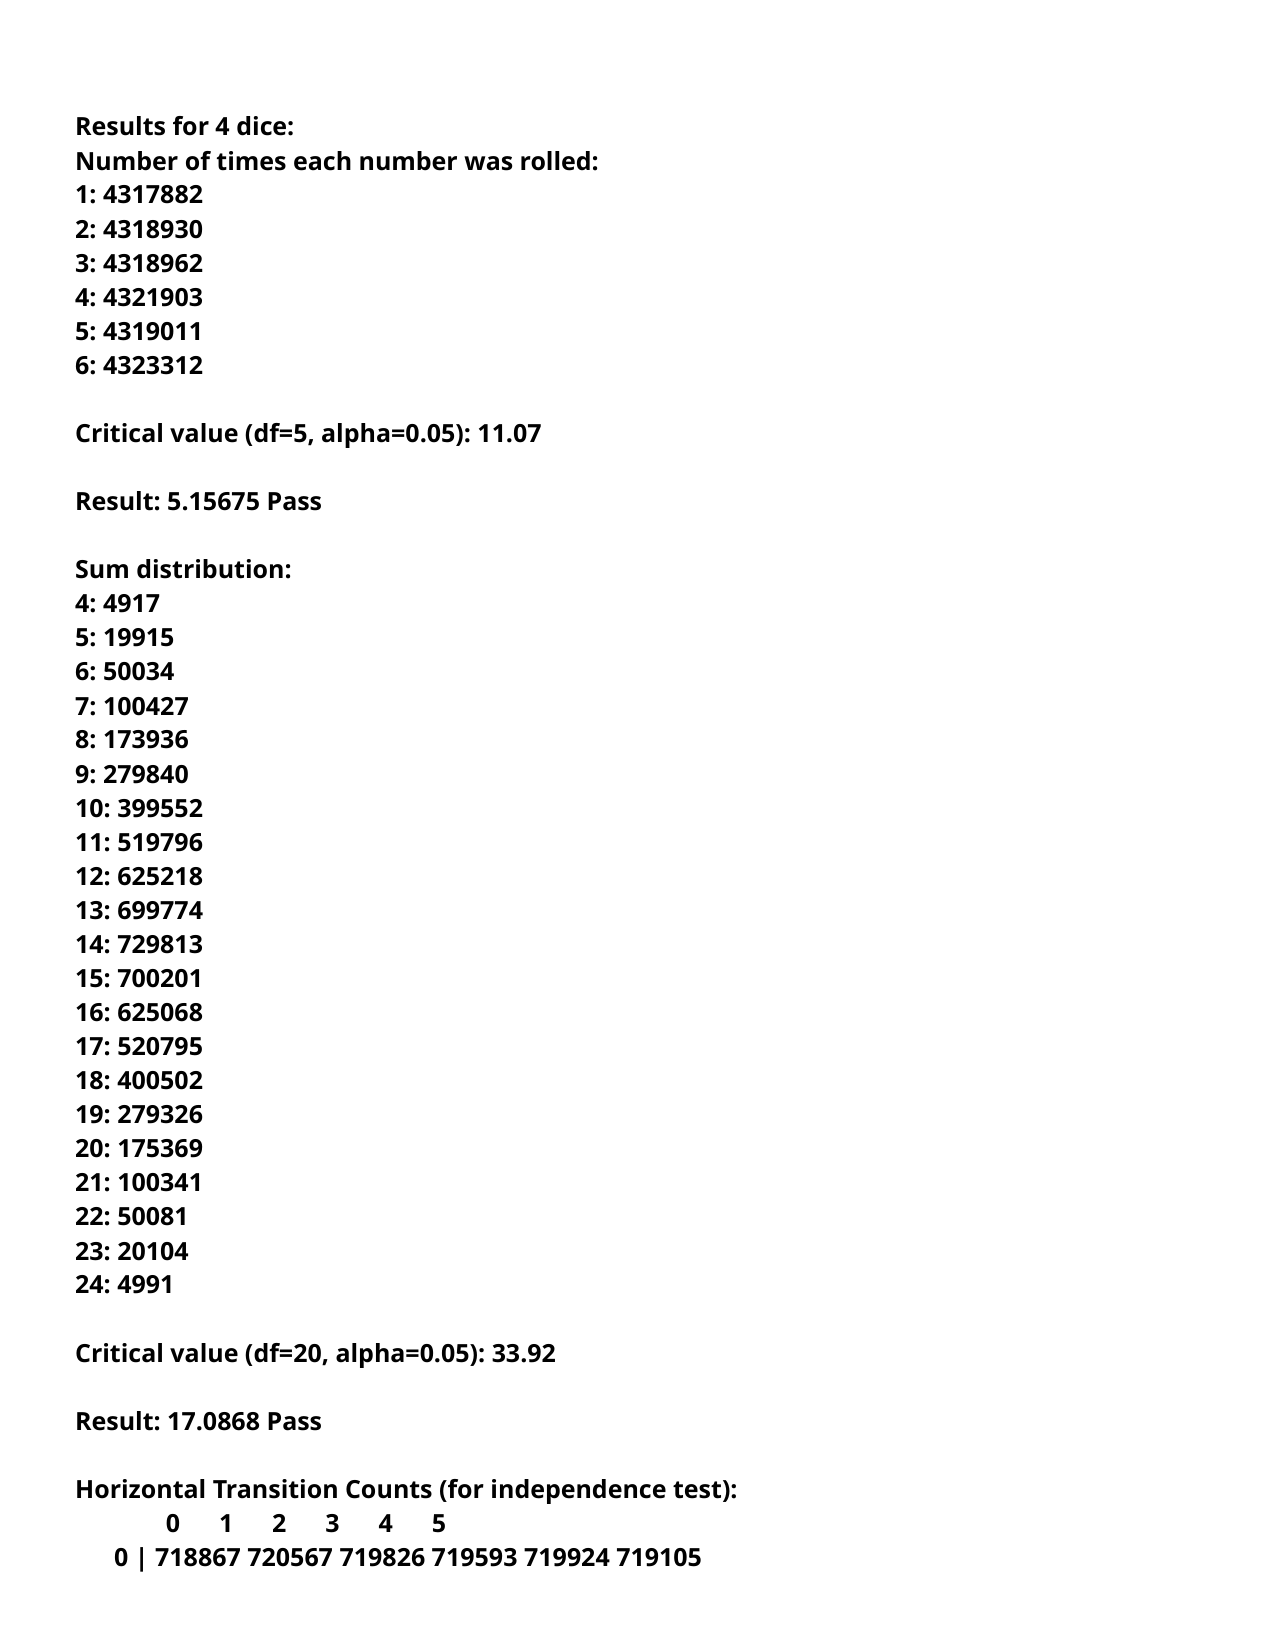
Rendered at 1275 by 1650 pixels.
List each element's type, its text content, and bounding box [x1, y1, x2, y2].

text 16: 625068 [75, 995, 1200, 1029]
text Results for 4 dice: [75, 109, 1200, 143]
text Critical value (df=20, alpha=0.05): 33.92 [75, 1335, 1200, 1369]
text 18: 400502 [75, 1063, 1200, 1097]
text 2: 4318930 [75, 211, 1200, 245]
text 21: 100341 [75, 1165, 1200, 1199]
text 17: 520795 [75, 1029, 1200, 1063]
text 5: 4319011 [75, 313, 1200, 347]
text 12: 625218 [75, 858, 1200, 892]
text 14: 729813 [75, 927, 1200, 961]
text 4: 4917 [75, 586, 1200, 620]
text 15: 700201 [75, 961, 1200, 995]
text 19: 279326 [75, 1097, 1200, 1131]
text 5: 19915 [75, 620, 1200, 654]
text Number of times each number was rolled: [75, 143, 1200, 177]
text 24: 4991 [75, 1267, 1200, 1301]
text Result: 5.15675 Pass [75, 484, 1200, 518]
text Horizontal Transition Counts (for independence test): [75, 1472, 1200, 1506]
text 4: 4321903 [75, 279, 1200, 313]
text Critical value (df=5, alpha=0.05): 11.07 [75, 416, 1200, 450]
text Result: 17.0868 Pass [75, 1403, 1200, 1437]
text 6: 4323312 [75, 347, 1200, 382]
text 23: 20104 [75, 1233, 1200, 1267]
text 11: 519796 [75, 824, 1200, 858]
text 10: 399552 [75, 790, 1200, 824]
text 0 | 718867 720567 719826 719593 719924 719105 [75, 1540, 1200, 1574]
text 7: 100427 [75, 688, 1200, 722]
text 0 1 2 3 4 5 [75, 1506, 1200, 1540]
text 1: 4317882 [75, 177, 1200, 211]
text Sum distribution: [75, 552, 1200, 586]
text 6: 50034 [75, 654, 1200, 688]
text 22: 50081 [75, 1199, 1200, 1233]
text 13: 699774 [75, 892, 1200, 927]
text 9: 279840 [75, 756, 1200, 790]
text 8: 173936 [75, 722, 1200, 756]
text 3: 4318962 [75, 245, 1200, 279]
text 20: 175369 [75, 1131, 1200, 1165]
